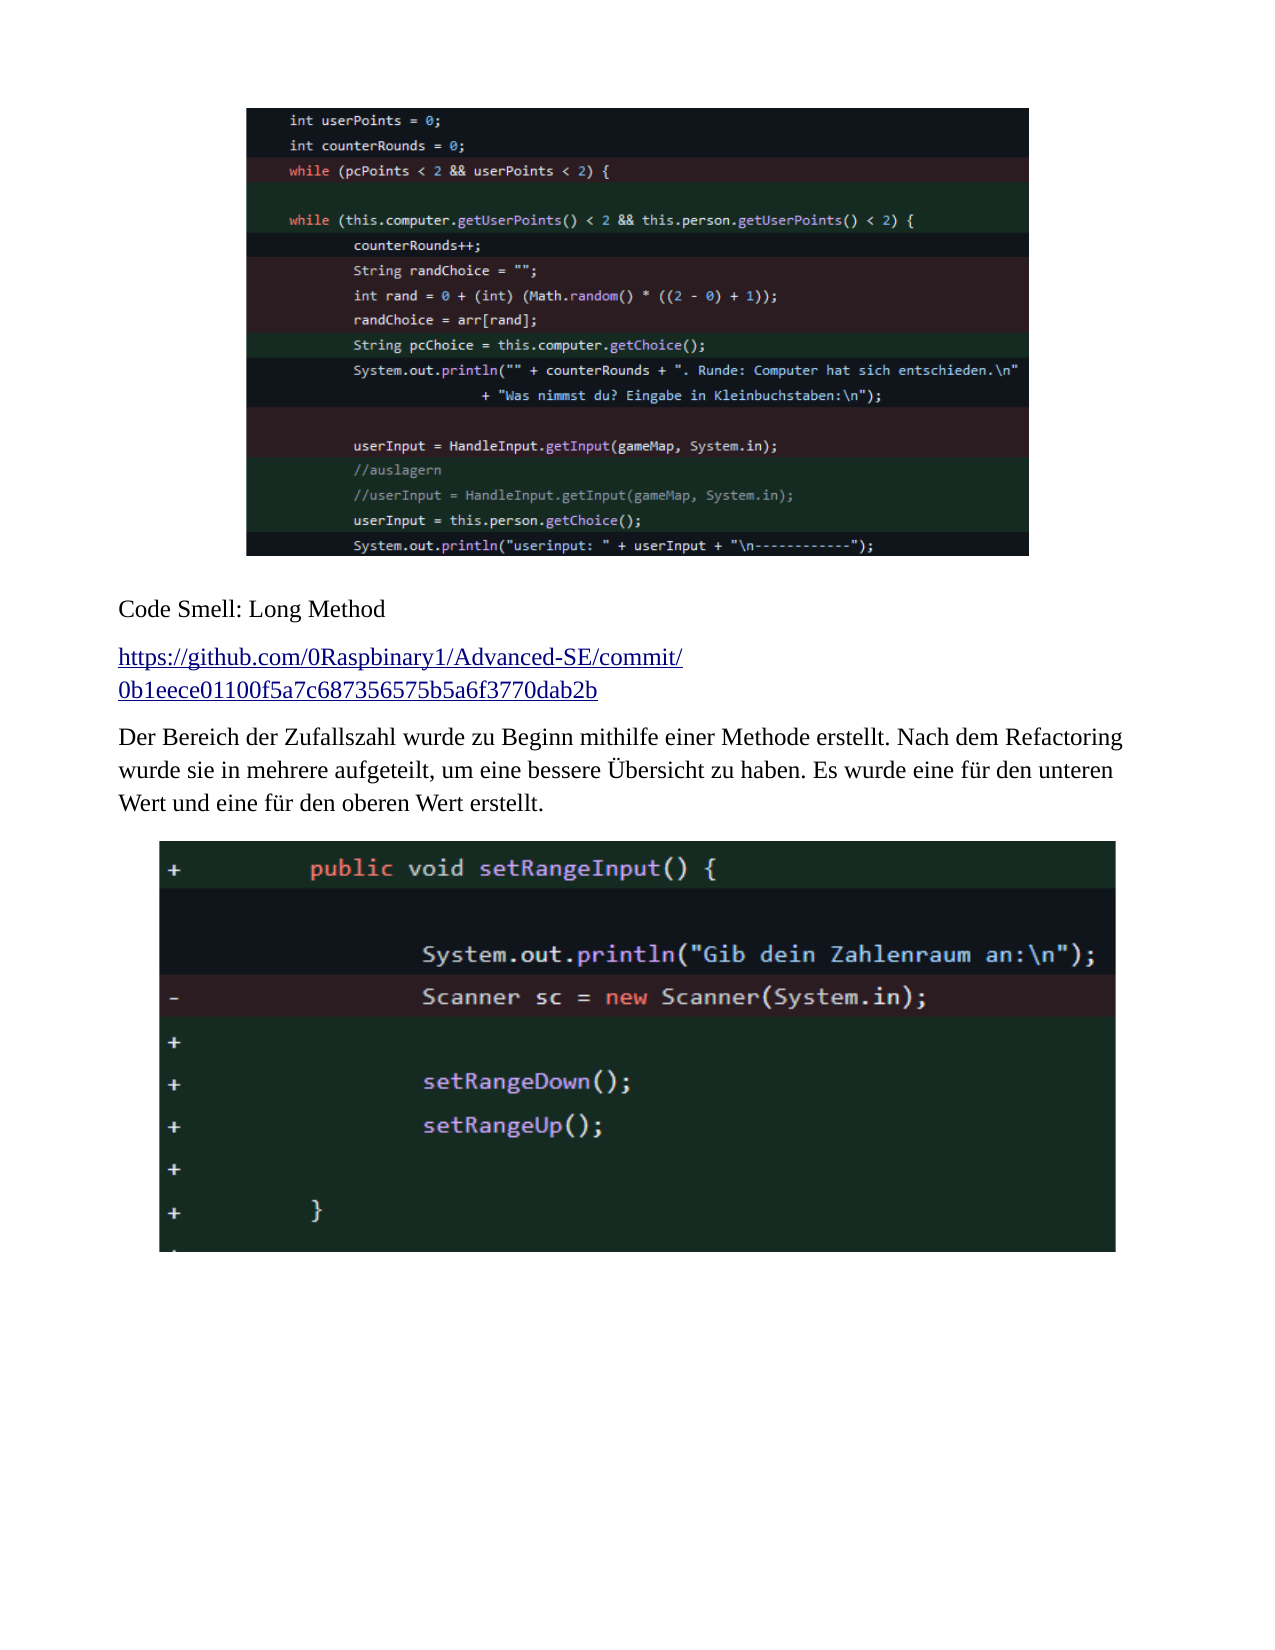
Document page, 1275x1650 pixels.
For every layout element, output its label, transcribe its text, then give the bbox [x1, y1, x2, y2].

text https://github.com/0Raspbinary1/Advanced-SE/commit/0b1eece01100f5a7c687356575b5a6f3770dab2b [118, 642, 1157, 703]
picture [159, 841, 1116, 1252]
text Code Smell: Long Method [118, 594, 1157, 623]
picture [246, 108, 1029, 556]
text Der Bereich der Zufallszahl wurde zu Beginn mithilfe einer Methode erstellt. Nach dem Refactoring wurde sie in mehrere aufgeteilt, um eine bessere Übersicht zu haben. Es wurde eine für den unteren Wert und eine für den oberen Wert erstellt. [118, 722, 1157, 817]
